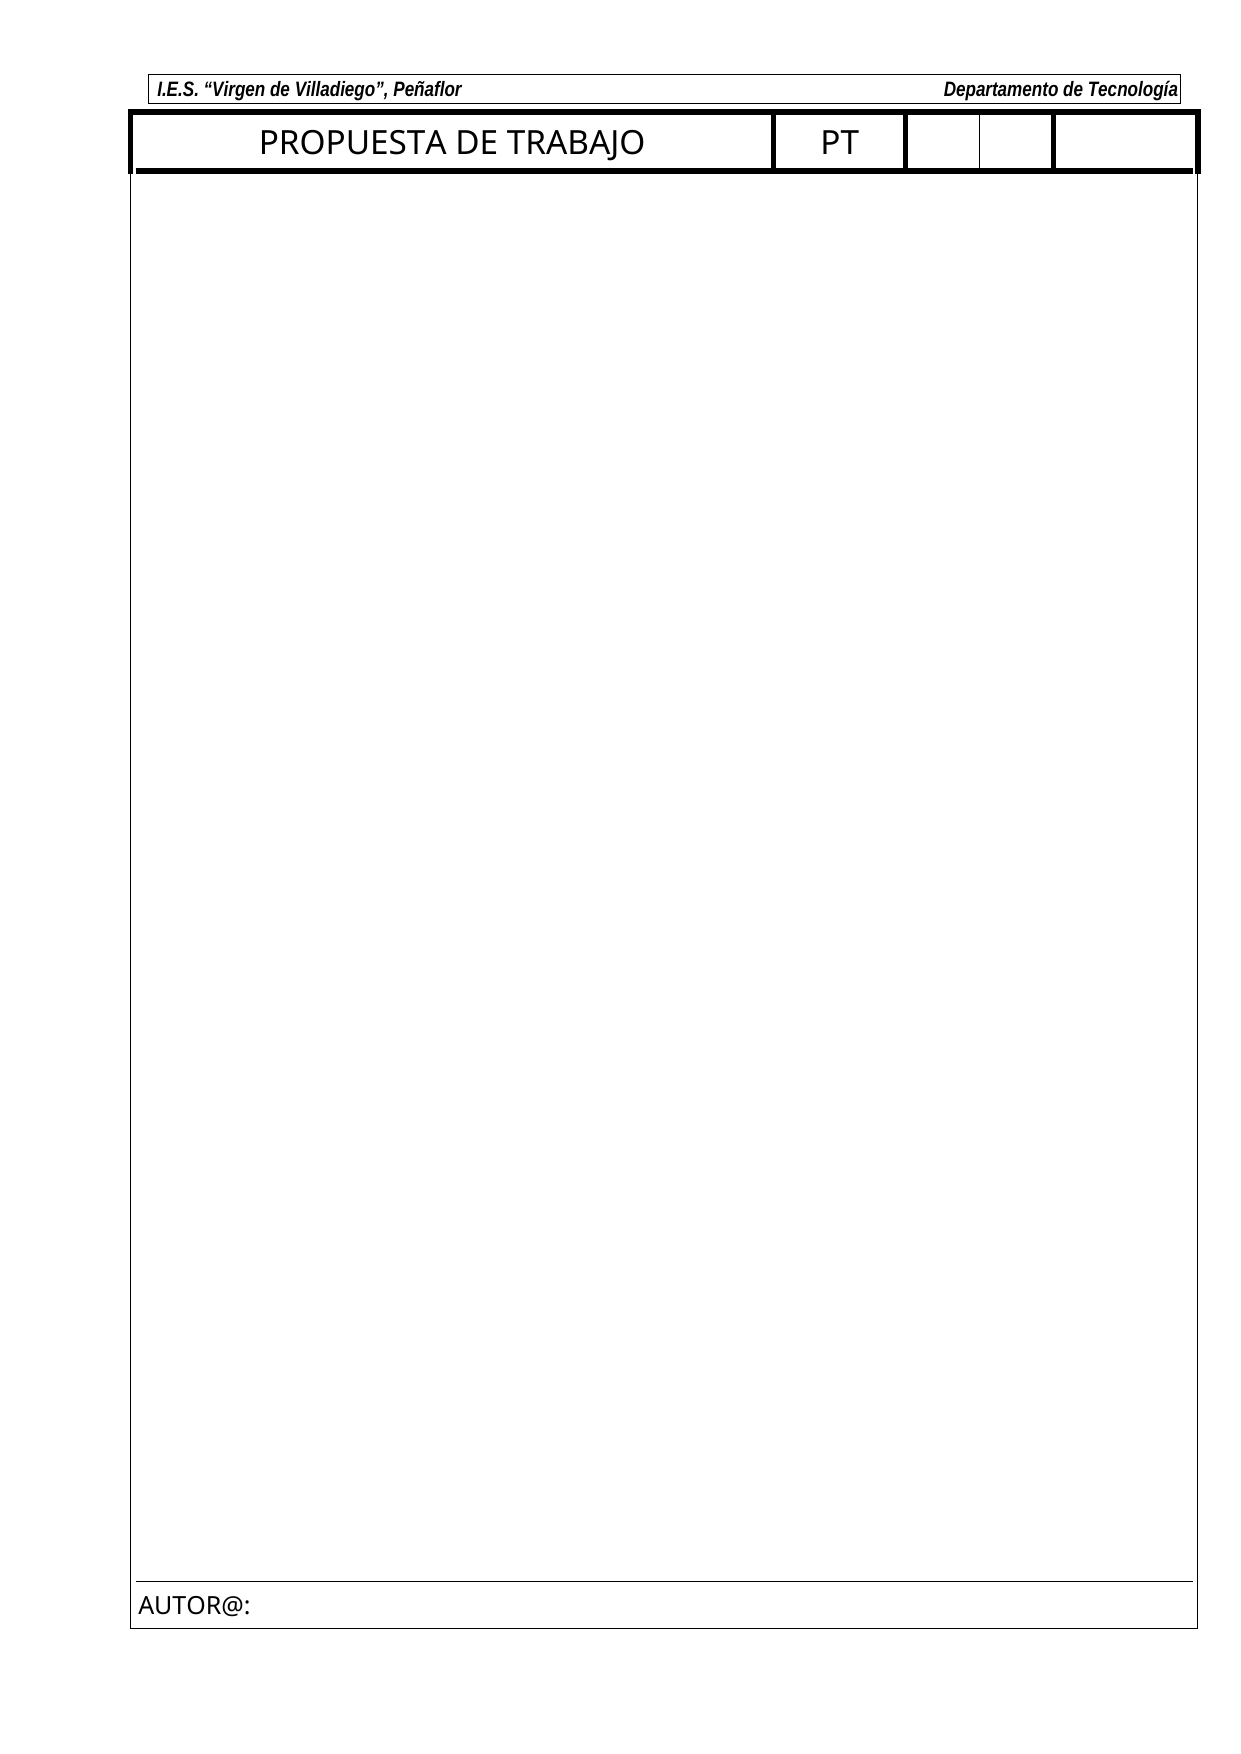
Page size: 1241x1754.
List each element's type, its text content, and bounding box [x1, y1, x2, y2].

table_header [980, 115, 1051, 168]
table_cell [131, 168, 1197, 1581]
table_header PT [776, 115, 903, 168]
table_header PROPUESTA DE TRABAJO [133, 115, 771, 168]
table_cell AUTOR@: [131, 1581, 1197, 1628]
table_header [1056, 115, 1195, 168]
table_header [908, 115, 979, 168]
